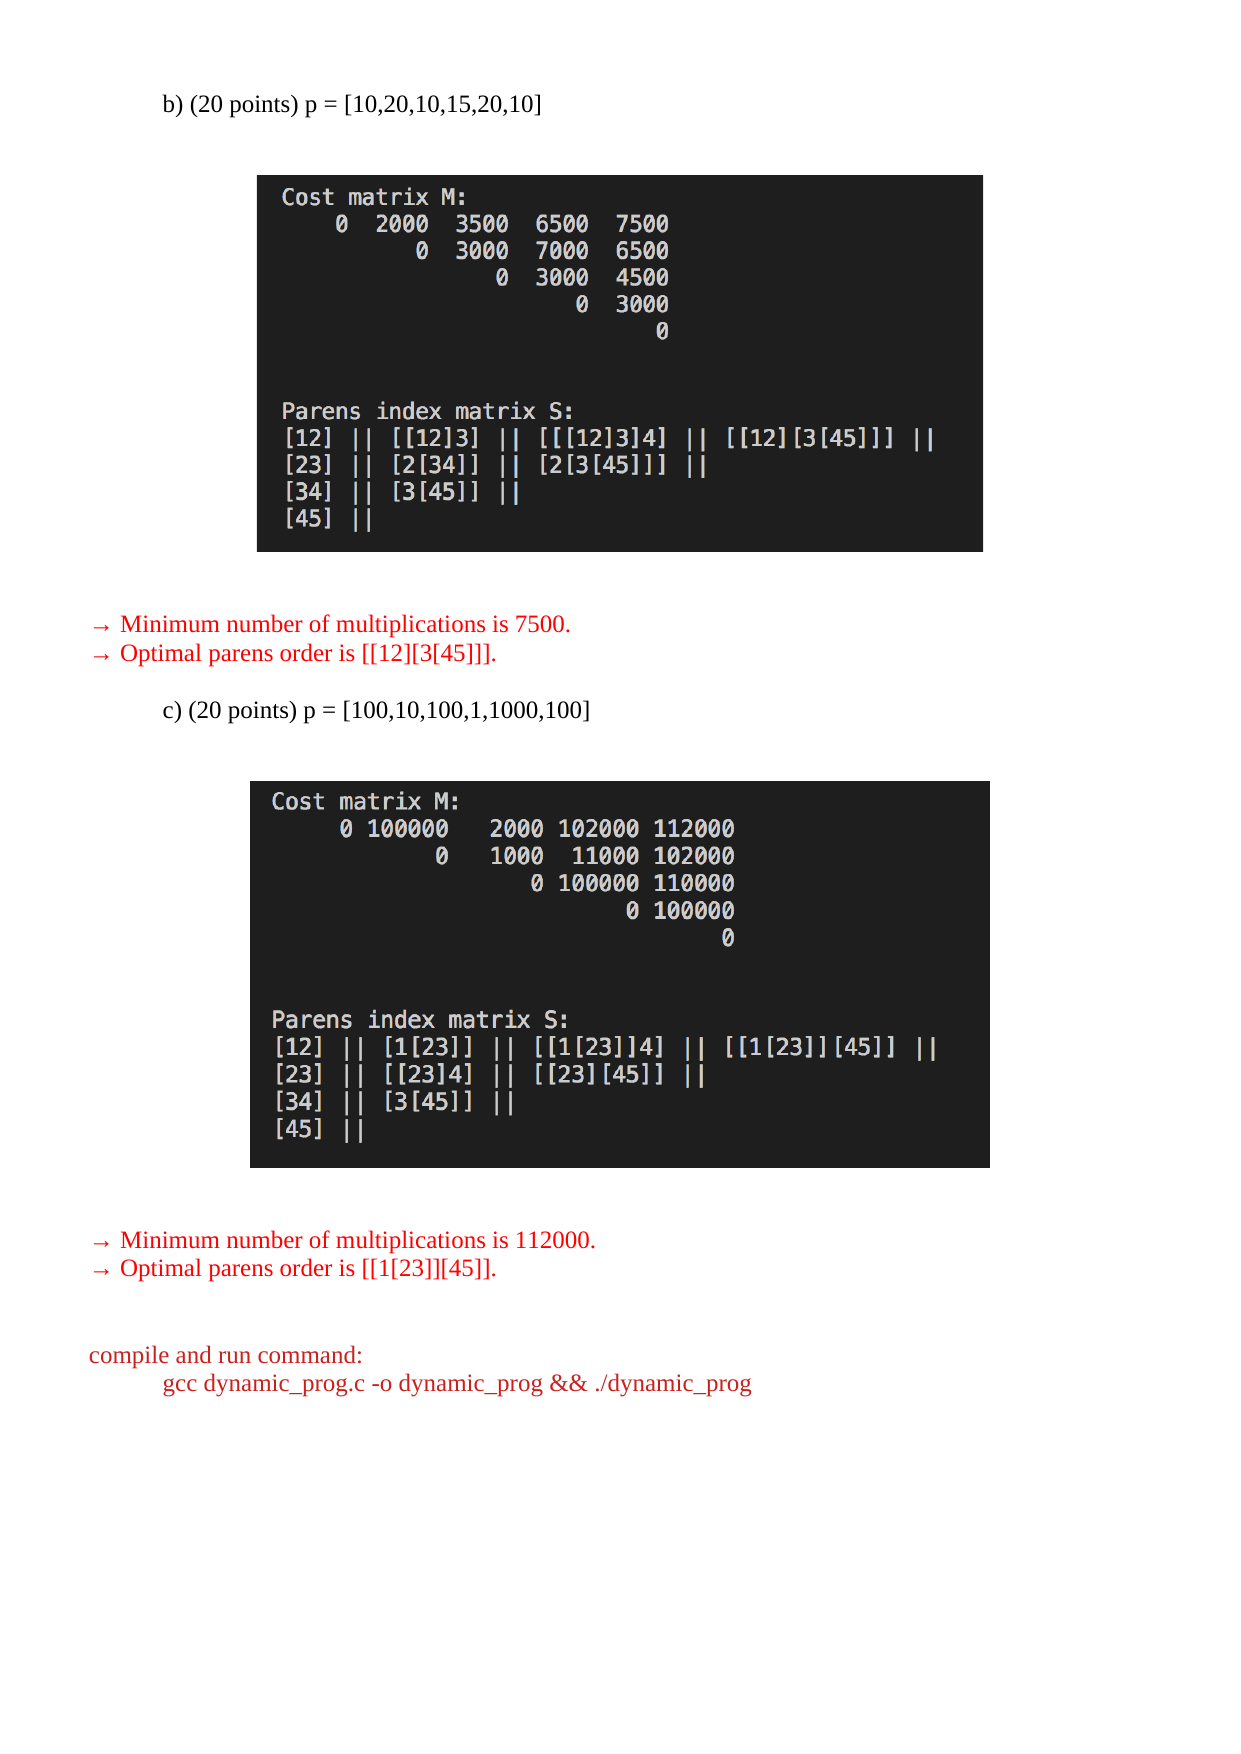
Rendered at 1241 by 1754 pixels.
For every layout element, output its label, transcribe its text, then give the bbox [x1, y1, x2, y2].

text c) (20 points) p = [100,10,100,1,1000,100] [89, 695, 1151, 724]
text → Optimal parens order is [[12][3[45]]]. [89, 638, 1151, 666]
text compile and run command: [89, 1340, 1151, 1368]
picture [256, 175, 984, 552]
text → Minimum number of multiplications is 112000. [89, 1225, 1151, 1253]
text b) (20 points) p = [10,20,10,15,20,10] [89, 89, 1151, 117]
picture [250, 781, 990, 1168]
text → Minimum number of multiplications is 7500. [89, 609, 1151, 638]
text gcc dynamic_prog.c -o dynamic_prog && ./dynamic_prog [89, 1368, 1151, 1397]
text → Optimal parens order is [[1[23]][45]]. [89, 1253, 1151, 1282]
